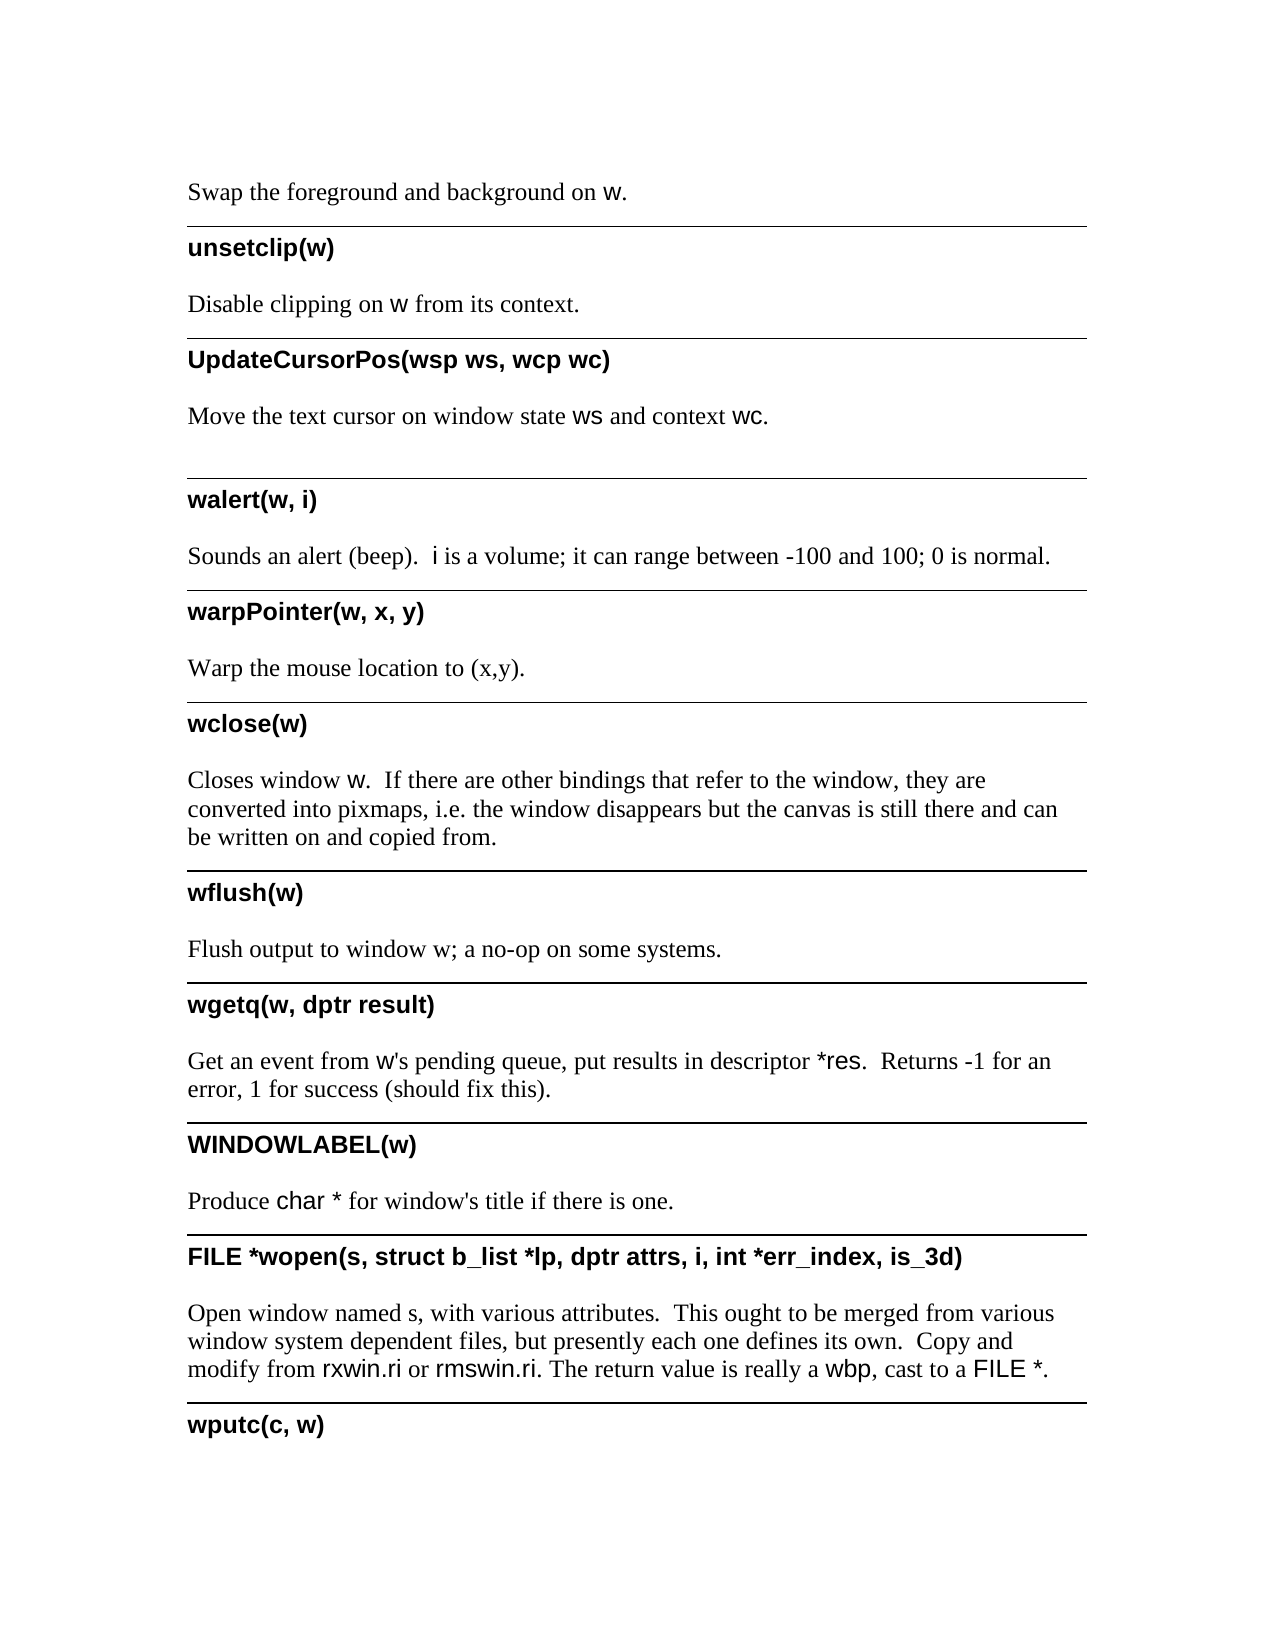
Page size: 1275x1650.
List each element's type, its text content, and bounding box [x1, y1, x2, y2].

text Open window named s, with various attributes. This ought to be merged from various window system dependent files, but presently each one defines its own. Copy and modify from rxwin.ri or rmswin.ri. The return value is really a wbp, cast to a FILE *. [187, 1299, 1087, 1383]
text wgetq(w, dptr result) [187, 991, 1087, 1019]
text FILE *wopen(s, struct b_list *lp, dptr attrs, i, int *err_index, is_3d) [187, 1243, 1087, 1271]
text unsetclip(w) [187, 234, 1087, 262]
text walert(w, i) [187, 486, 1087, 514]
text UpdateCursorPos(wsp ws, wcp wc) [187, 346, 1087, 374]
text Warp the mouse location to (x,y). [187, 654, 1087, 682]
text Swap the foreground and background on w. [187, 178, 1087, 206]
text Get an event from w's pending queue, put results in descriptor *res. Returns -1 for an error, 1 for success (should fix this). [187, 1047, 1087, 1103]
text WINDOWLABEL(w) [187, 1131, 1087, 1159]
text wflush(w) [187, 878, 1087, 907]
text wclose(w) [187, 710, 1087, 738]
text Move the text cursor on window state ws and context wc. [187, 402, 1087, 430]
text Flush output to window w; a no-op on some systems. [187, 934, 1087, 963]
text warpPointer(w, x, y) [187, 598, 1087, 626]
text Closes window w. If there are other bindings that refer to the window, they are converted into pixmaps, i.e. the window disappears but the canvas is still there and can be written on and copied from. [187, 766, 1087, 851]
text Produce char * for window's title if there is one. [187, 1187, 1087, 1215]
text Sounds an alert (beep). i is a volume; it can range between -100 and 100; 0 is normal. [187, 542, 1087, 570]
text wputc(c, w) [187, 1411, 1087, 1439]
text Disable clipping on w from its context. [187, 290, 1087, 318]
